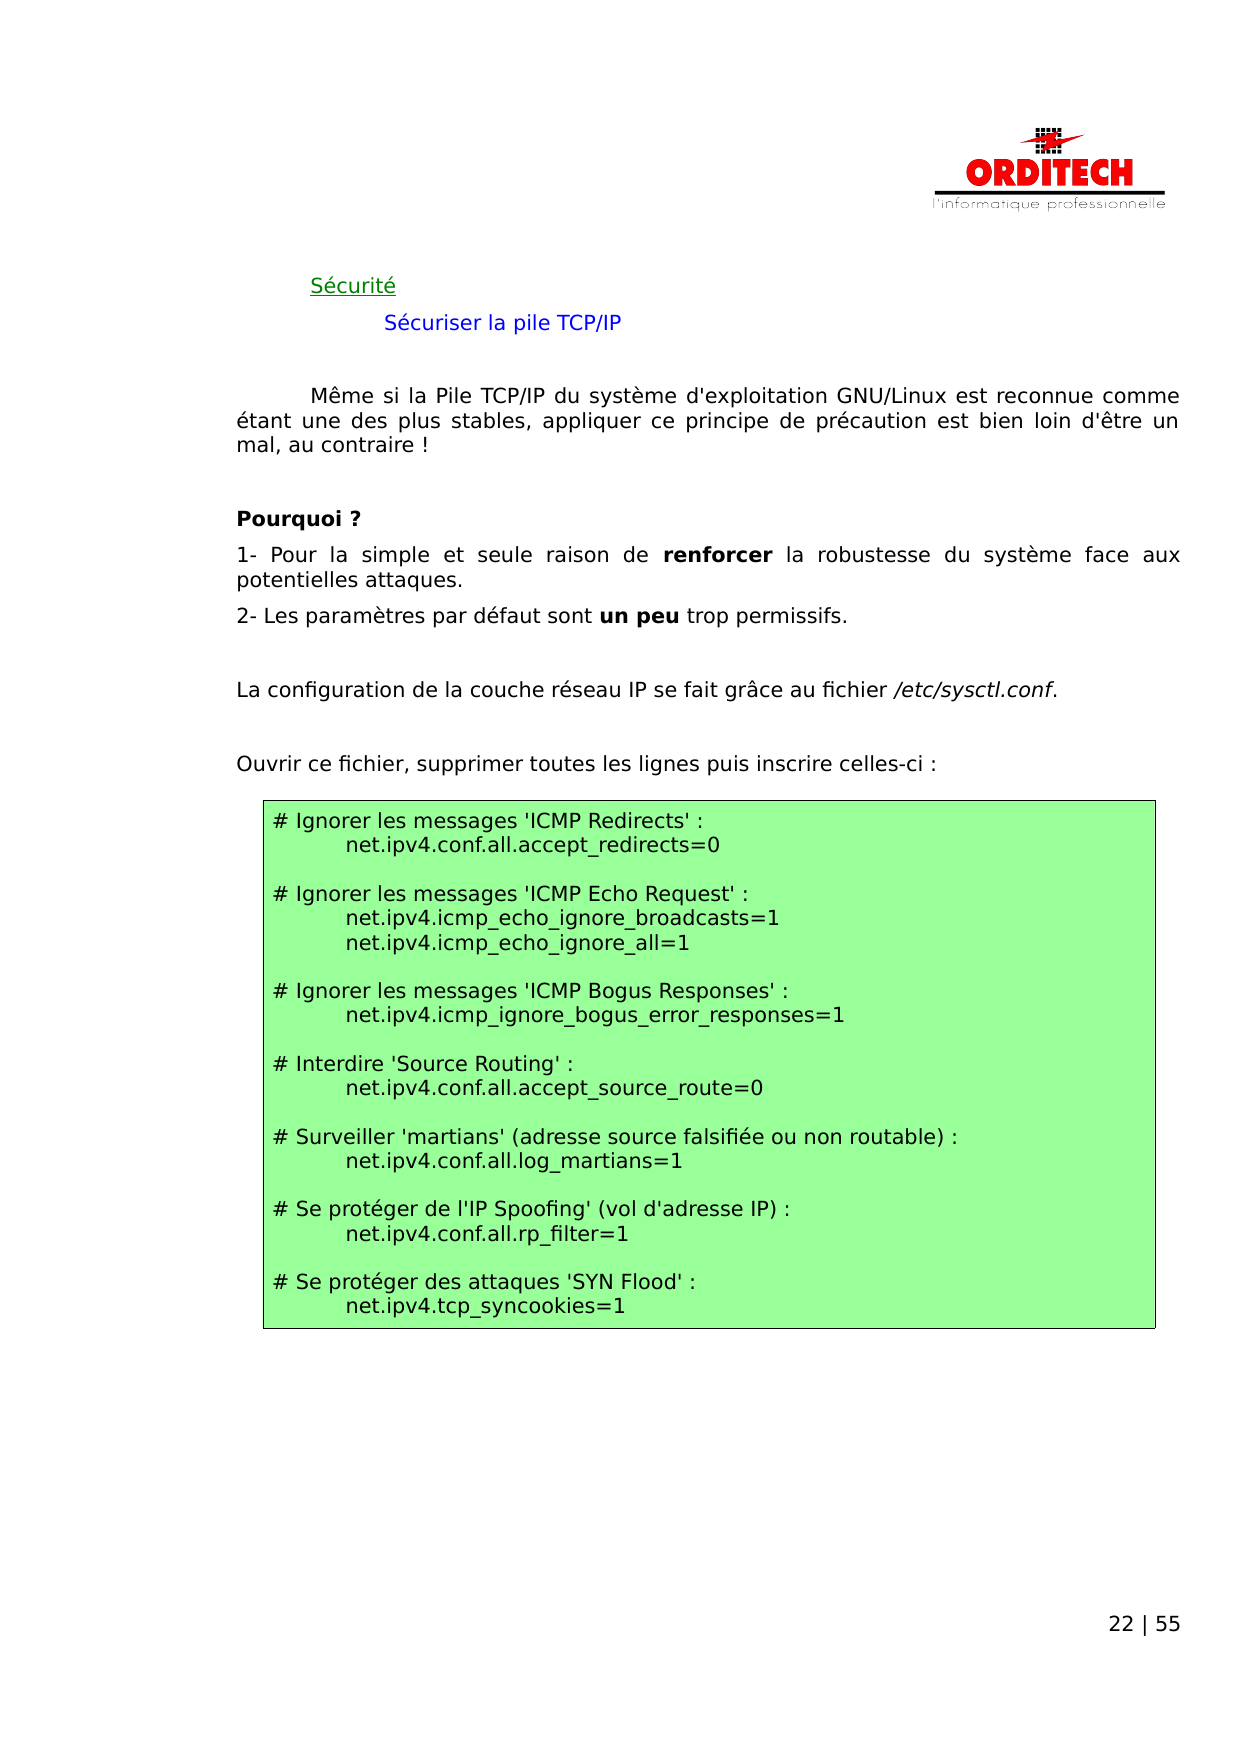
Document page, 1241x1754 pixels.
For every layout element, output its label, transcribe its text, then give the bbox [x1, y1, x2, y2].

text net.ipv4.icmp_ignore_bogus_error_responses=1 [272, 1003, 1146, 1028]
text # Se protéger des attaques 'SYN Flood' : [272, 1270, 1146, 1294]
text # Interdire 'Source Routing' : [272, 1052, 1146, 1076]
text # Ignorer les messages 'ICMP Echo Request' : [272, 882, 1146, 906]
text net.ipv4.icmp_echo_ignore_broadcasts=1 [272, 906, 1146, 931]
text # Ignorer les messages 'ICMP Bogus Responses' : [272, 979, 1146, 1003]
text Même si la Pile TCP/IP du système d'exploitation GNU/Linux est reconnue comme étant une des plus stables, appliquer ce principe de précaution est bien loin d'être un mal, au contraire ! [236, 384, 1181, 457]
text Sécurité [236, 274, 1181, 298]
text net.ipv4.conf.all.log_martians=1 [272, 1149, 1146, 1173]
text Ouvrir ce fichier, supprimer toutes les lignes puis inscrire celles-ci : [236, 752, 1181, 776]
picture [920, 118, 1182, 221]
text Sécuriser la pile TCP/IP [236, 311, 1181, 335]
text net.ipv4.icmp_echo_ignore_all=1 [272, 931, 1146, 955]
text Pourquoi ? [236, 507, 1181, 531]
text net.ipv4.conf.all.accept_redirects=0 [272, 833, 1146, 858]
text # Ignorer les messages 'ICMP Redirects' : [272, 809, 1146, 833]
text net.ipv4.tcp_syncookies=1 [272, 1294, 1146, 1319]
text # Se protéger de l'IP Spoofing' (vol d'adresse IP) : [272, 1197, 1146, 1222]
text 2- Les paramètres par défaut sont un peu trop permissifs. [236, 604, 1181, 629]
text net.ipv4.conf.all.accept_source_route=0 [272, 1076, 1146, 1100]
text 1- Pour la simple et seule raison de renforcer la robustesse du système face aux potentielles attaques. [236, 543, 1181, 592]
text La configuration de la couche réseau IP se fait grâce au fichier /etc/sysctl.conf. [236, 678, 1181, 702]
text net.ipv4.conf.all.rp_filter=1 [272, 1222, 1146, 1246]
text # Surveiller 'martians' (adresse source falsifiée ou non routable) : [272, 1125, 1146, 1149]
